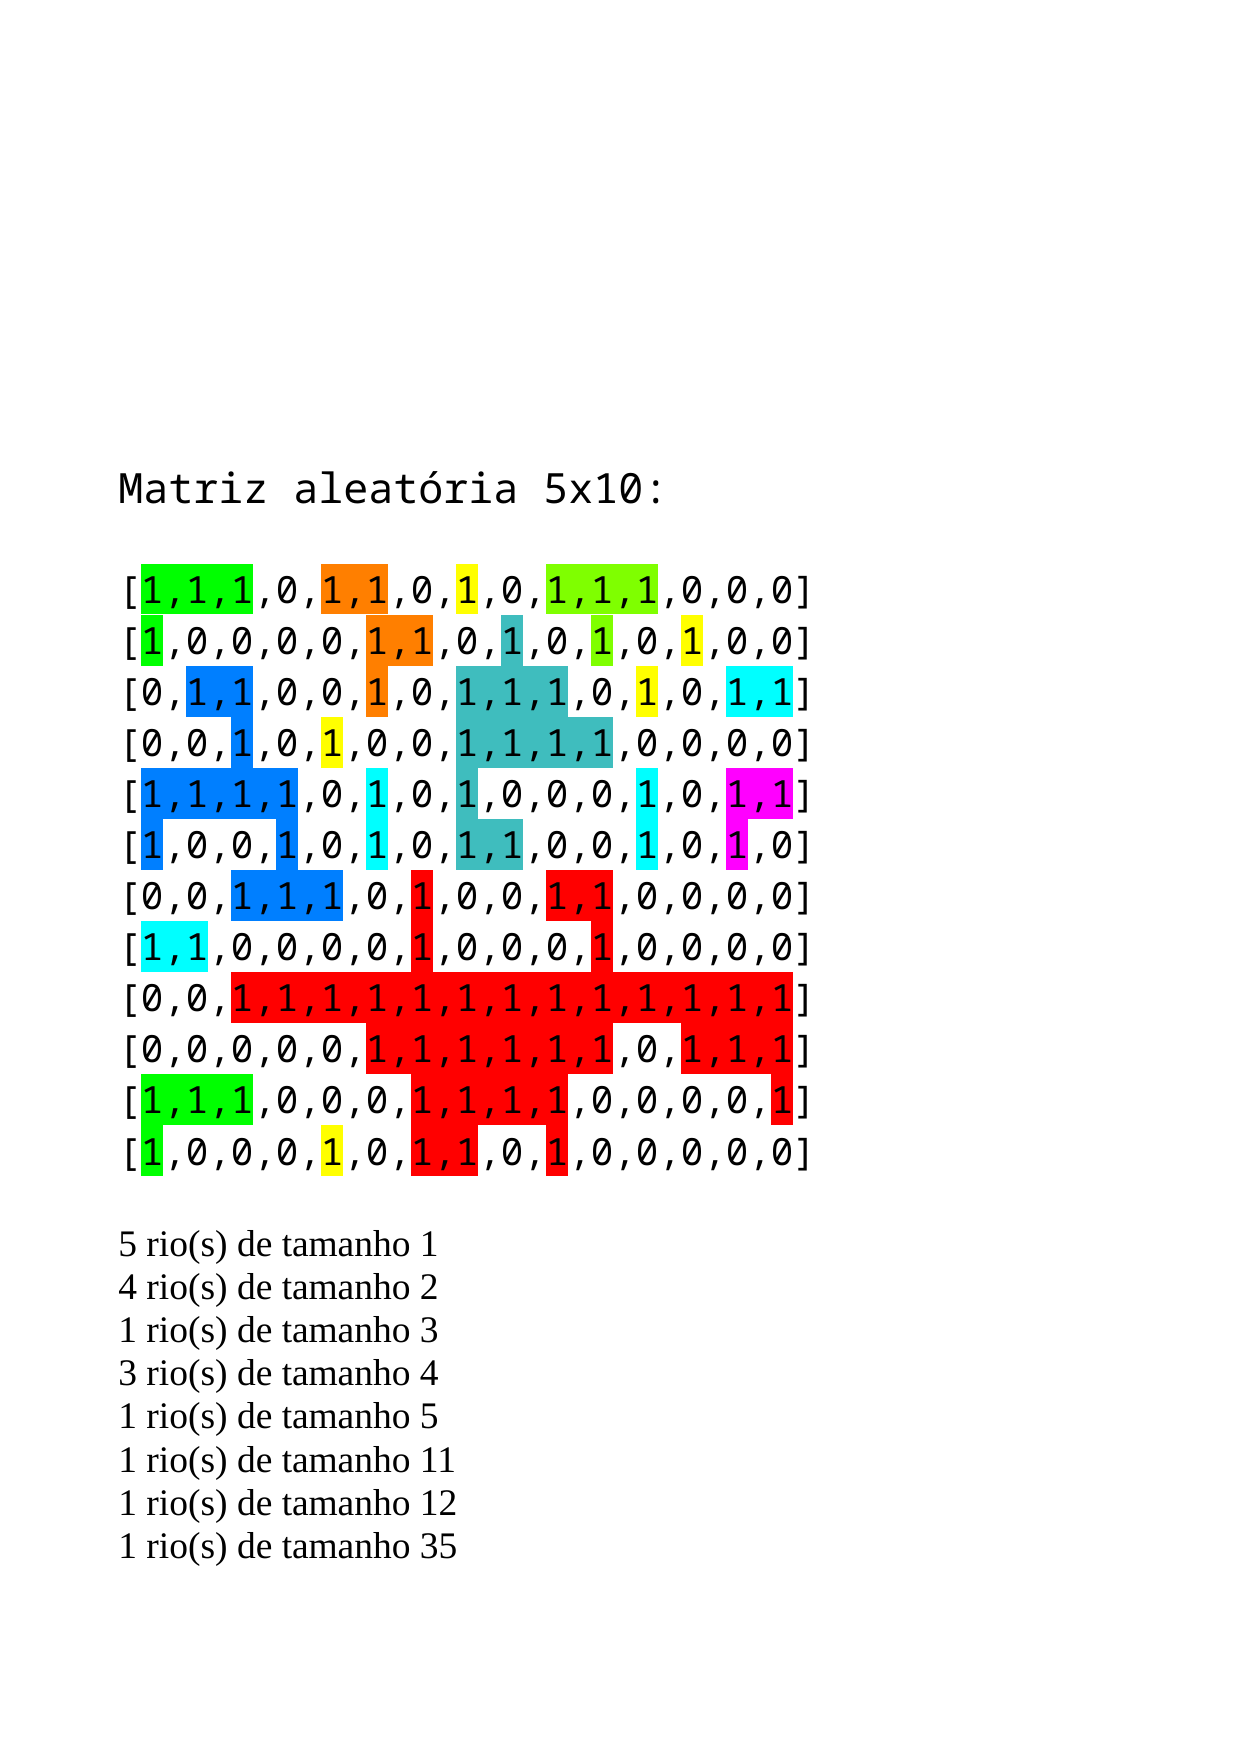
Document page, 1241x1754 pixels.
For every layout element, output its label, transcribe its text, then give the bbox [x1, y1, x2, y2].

text [1,1,0,0,0,0,1,0,0,0,1,0,0,0,0] [118, 921, 1122, 972]
text 1 rio(s) de tamanho 12 [118, 1480, 1122, 1523]
text [1,0,0,0,1,0,1,1,0,1,0,0,0,0,0] [118, 1125, 1122, 1176]
text Matriz aleatória 5x10: [118, 459, 1122, 516]
text [1,0,0,1,0,1,0,1,1,0,0,1,0,1,0] [118, 819, 1122, 870]
text [1,0,0,0,0,1,1,0,1,0,1,0,1,0,0] [118, 614, 1122, 666]
text 1 rio(s) de tamanho 5 [118, 1394, 1122, 1437]
text [0,0,1,1,1,1,1,1,1,1,1,1,1,1,1] [118, 972, 1122, 1023]
text [0,0,1,0,1,0,0,1,1,1,1,0,0,0,0] [118, 717, 1122, 768]
text 5 rio(s) de tamanho 1 [118, 1221, 1122, 1264]
text 4 rio(s) de tamanho 2 [118, 1264, 1122, 1308]
text [0,1,1,0,0,1,0,1,1,1,0,1,0,1,1] [118, 666, 1122, 717]
text [1,1,1,0,0,0,1,1,1,1,0,0,0,0,1] [118, 1074, 1122, 1125]
text [0,0,1,1,1,0,1,0,0,1,1,0,0,0,0] [118, 870, 1122, 921]
text 1 rio(s) de tamanho 3 [118, 1308, 1122, 1351]
text 1 rio(s) de tamanho 11 [118, 1437, 1122, 1480]
text 1 rio(s) de tamanho 35 [118, 1523, 1122, 1566]
text [0,0,0,0,0,1,1,1,1,1,1,0,1,1,1] [118, 1023, 1122, 1074]
text [1,1,1,1,0,1,0,1,0,0,0,1,0,1,1] [118, 768, 1122, 819]
text 3 rio(s) de tamanho 4 [118, 1351, 1122, 1394]
text [1,1,1,0,1,1,0,1,0,1,1,1,0,0,0] [118, 563, 1122, 614]
